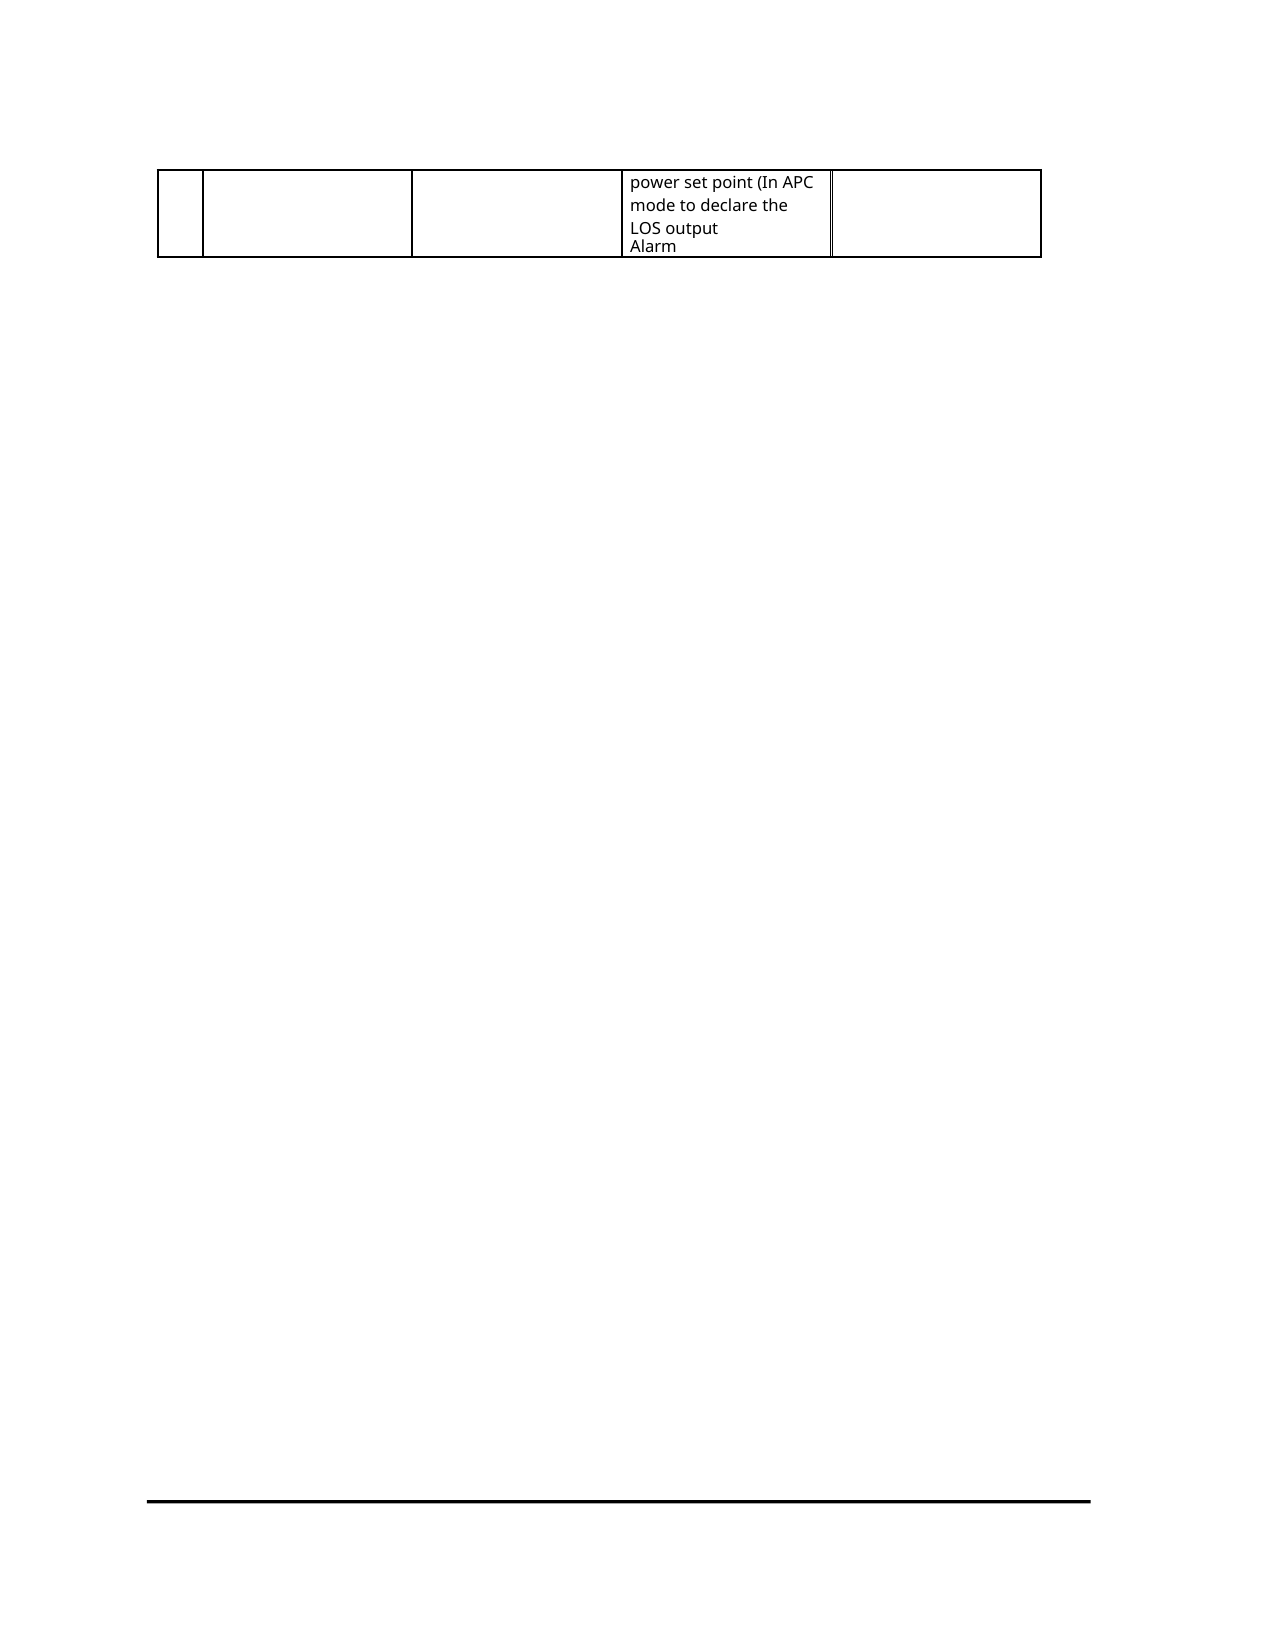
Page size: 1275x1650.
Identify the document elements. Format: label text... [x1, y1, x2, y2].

table_cell [159, 171, 202, 256]
table_cell [833, 171, 1040, 256]
table_cell [204, 171, 411, 256]
table_cell power set point (In APC mode to declare the LOS output Alarm [623, 171, 830, 256]
table_cell [413, 171, 621, 256]
